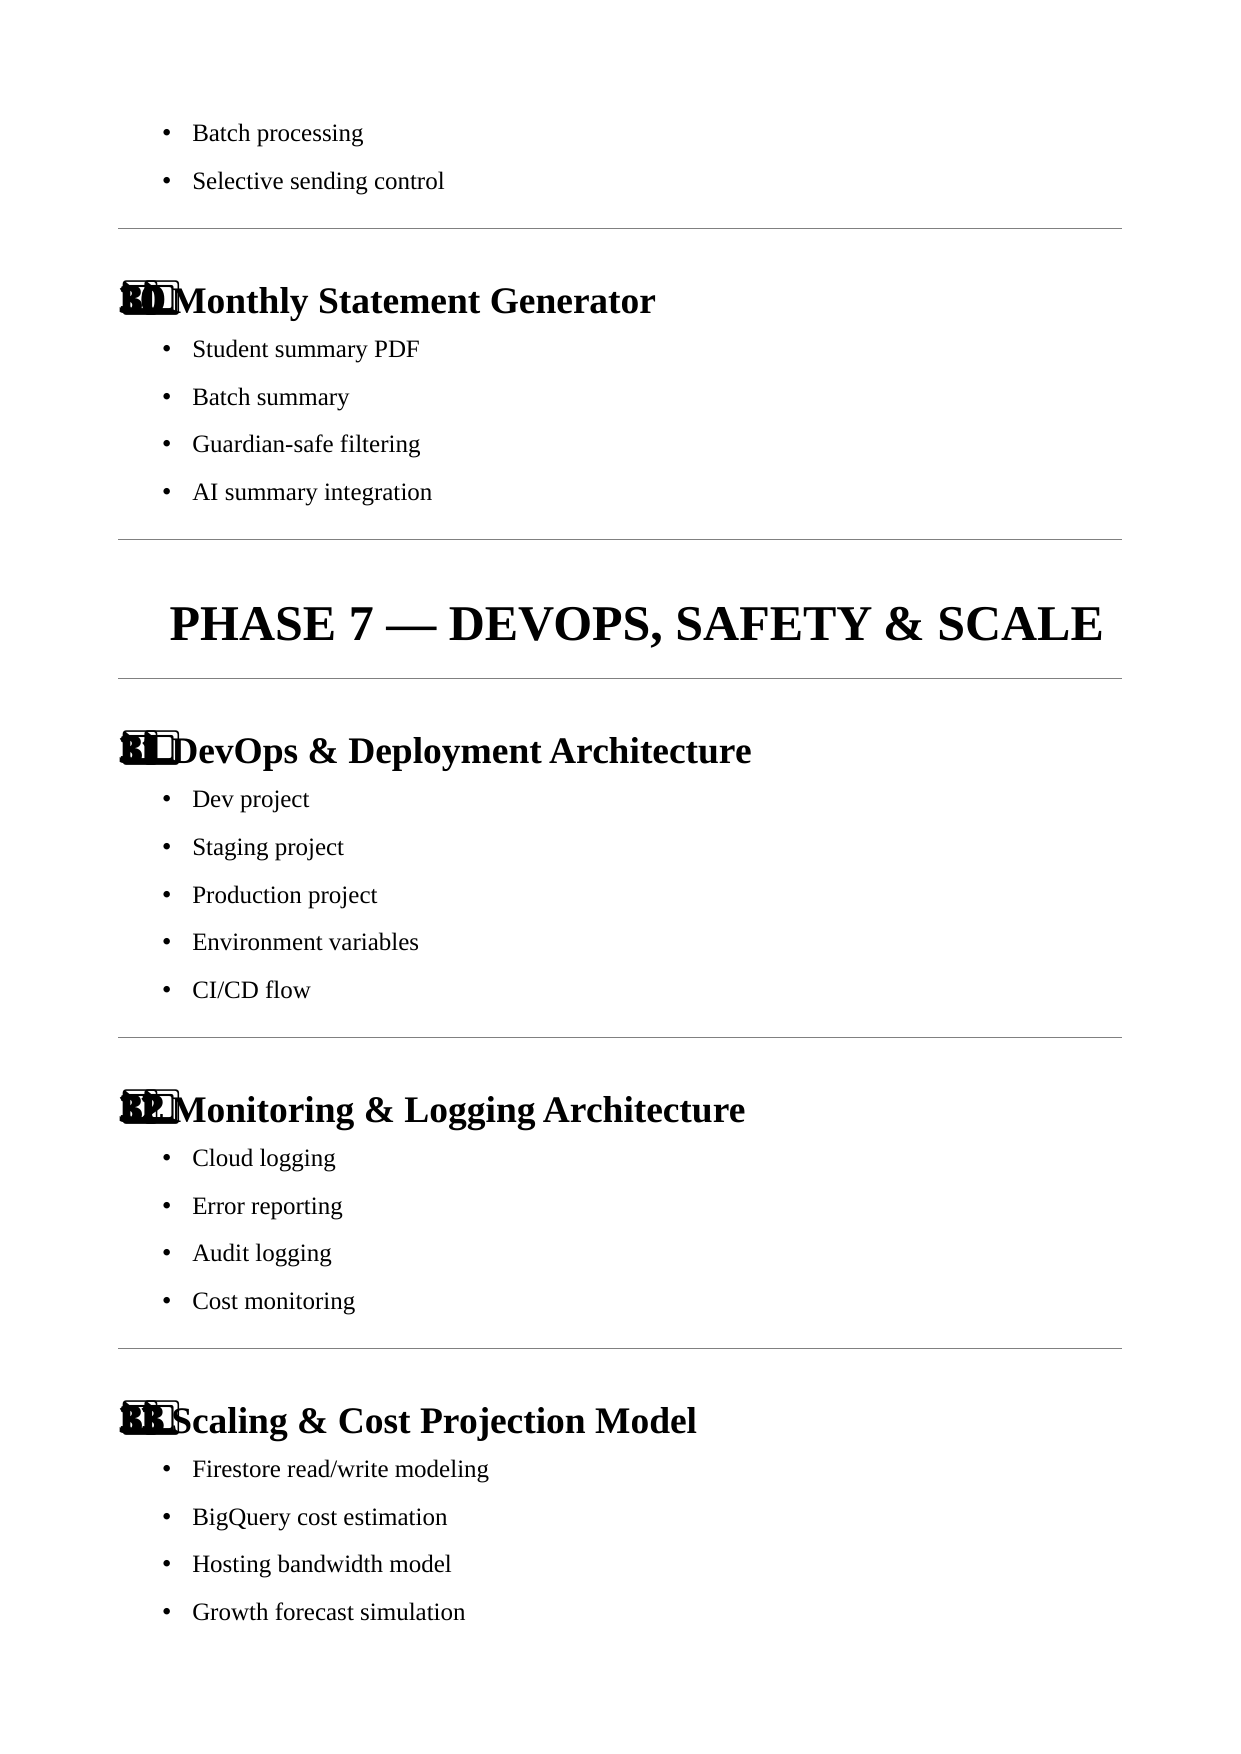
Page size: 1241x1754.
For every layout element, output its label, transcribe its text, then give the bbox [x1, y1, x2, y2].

list Dev project [162, 784, 1122, 813]
list Student summary PDF [162, 334, 1122, 363]
list Selective sending control [162, 166, 1122, 194]
list Batch summary [162, 382, 1122, 410]
list CI/CD flow [162, 975, 1122, 1004]
list Cloud logging [162, 1143, 1122, 1172]
list Guardian-safe filtering [162, 429, 1122, 458]
list Hosting bandwidth model [162, 1549, 1122, 1578]
subtitle 3️⃣2️⃣ Monitoring & Logging Architecture [118, 1088, 1122, 1131]
list Production project [162, 880, 1122, 908]
subtitle 🔴 PHASE 7 — DEVOPS, SAFETY & SCALE [118, 594, 1122, 651]
list BigQuery cost estimation [162, 1502, 1122, 1531]
subtitle 3️⃣1️⃣ DevOps & Deployment Architecture [118, 729, 1122, 772]
list Error reporting [162, 1191, 1122, 1219]
list Growth forecast simulation [162, 1597, 1122, 1626]
list Environment variables [162, 927, 1122, 956]
list AI summary integration [162, 477, 1122, 506]
subtitle 3️⃣0️⃣ Monthly Statement Generator [118, 278, 1122, 322]
list Cost monitoring [162, 1286, 1122, 1315]
list Firestore read/write modeling [162, 1454, 1122, 1483]
list Staging project [162, 832, 1122, 861]
list Audit logging [162, 1238, 1122, 1267]
list Batch processing [162, 118, 1122, 147]
subtitle 3️⃣3️⃣ Scaling & Cost Projection Model [118, 1399, 1122, 1442]
